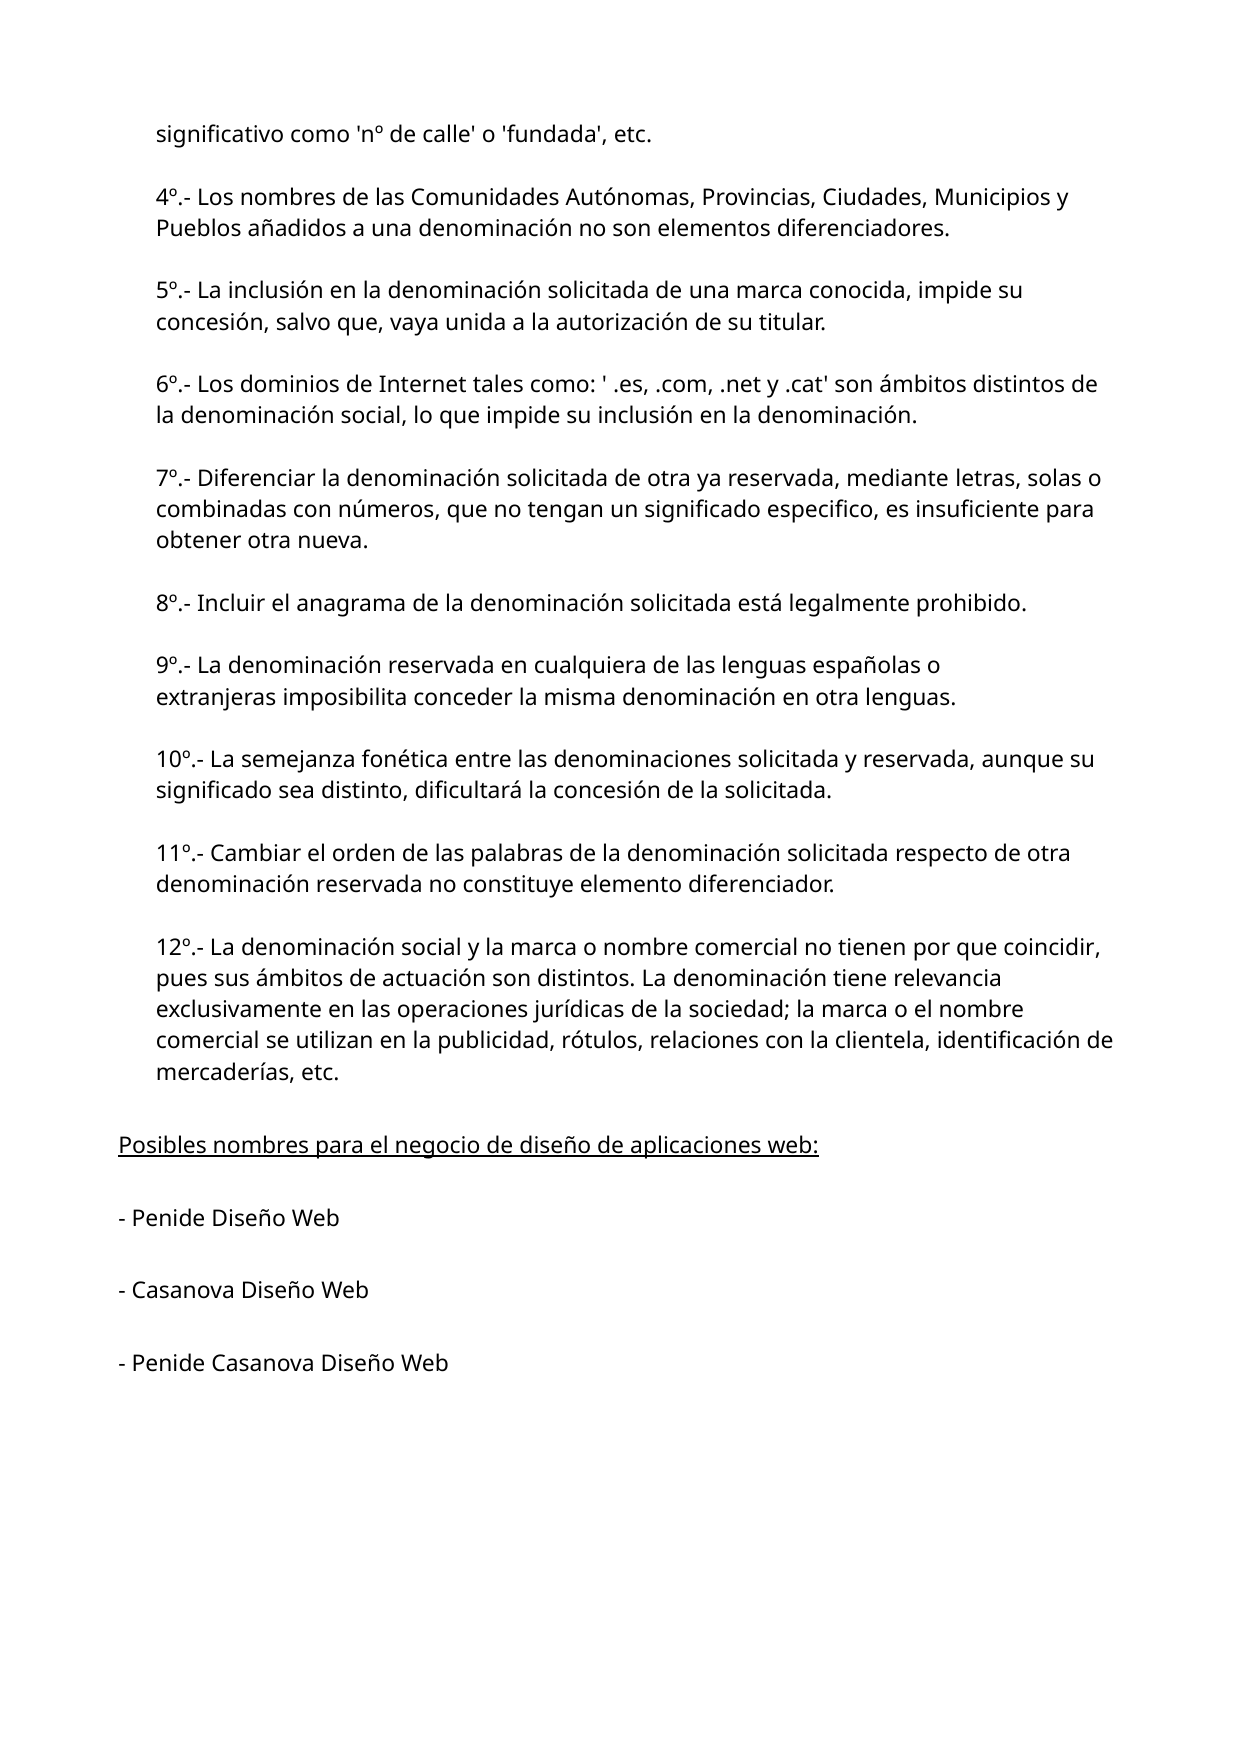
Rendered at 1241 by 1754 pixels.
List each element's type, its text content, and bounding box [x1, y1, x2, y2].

text - Casanova Diseño Web [118, 1274, 1122, 1306]
text significativo como 'nº de calle' o 'fundada', etc. 4º.- Los nombres de las Comunidades Autónomas, Provincias, Ciudades, Municipios y Pueblos añadidos a una denominación no son elementos diferenciadores. 5º.- La inclusión en la denominación solicitada de una marca conocida, impide su concesión, salvo que, vaya unida a la autorización de su titular. 6º.- Los dominios de Internet tales como: ' .es, .com, .net y .cat' son ámbitos distintos de la denominación social, lo que impide su inclusión en la denominación. 7º.- Diferenciar la denominación solicitada de otra ya reservada, mediante letras, solas o combinadas con números, que no tengan un significado especifico, es insuficiente para obtener otra nueva. 8º.- Incluir el anagrama de la denominación solicitada está legalmente prohibido. 9º.- La denominación reservada en cualquiera de las lenguas españolas o extranjeras imposibilita conceder la misma denominación en otra lenguas. 10º.- La semejanza fonética entre las denominaciones solicitada y reservada, aunque su significado sea distinto, dificultará la concesión de la solicitada. 11º.- Cambiar el orden de las palabras de la denominación solicitada respecto de otra denominación reservada no constituye elemento diferenciador. 12º.- La denominación social y la marca o nombre comercial no tienen por que coincidir, pues sus ámbitos de actuación son distintos. La denominación tiene relevancia exclusivamente en las operaciones jurídicas de la sociedad; la marca o el nombre comercial se utilizan en la publicidad, rótulos, relaciones con la clientela, identificación de mercaderías, etc. [118, 118, 1122, 1087]
text Posibles nombres para el negocio de diseño de aplicaciones web: [118, 1128, 1122, 1160]
text - Penide Casanova Diseño Web [118, 1347, 1122, 1378]
text - Penide Diseño Web [118, 1201, 1122, 1233]
